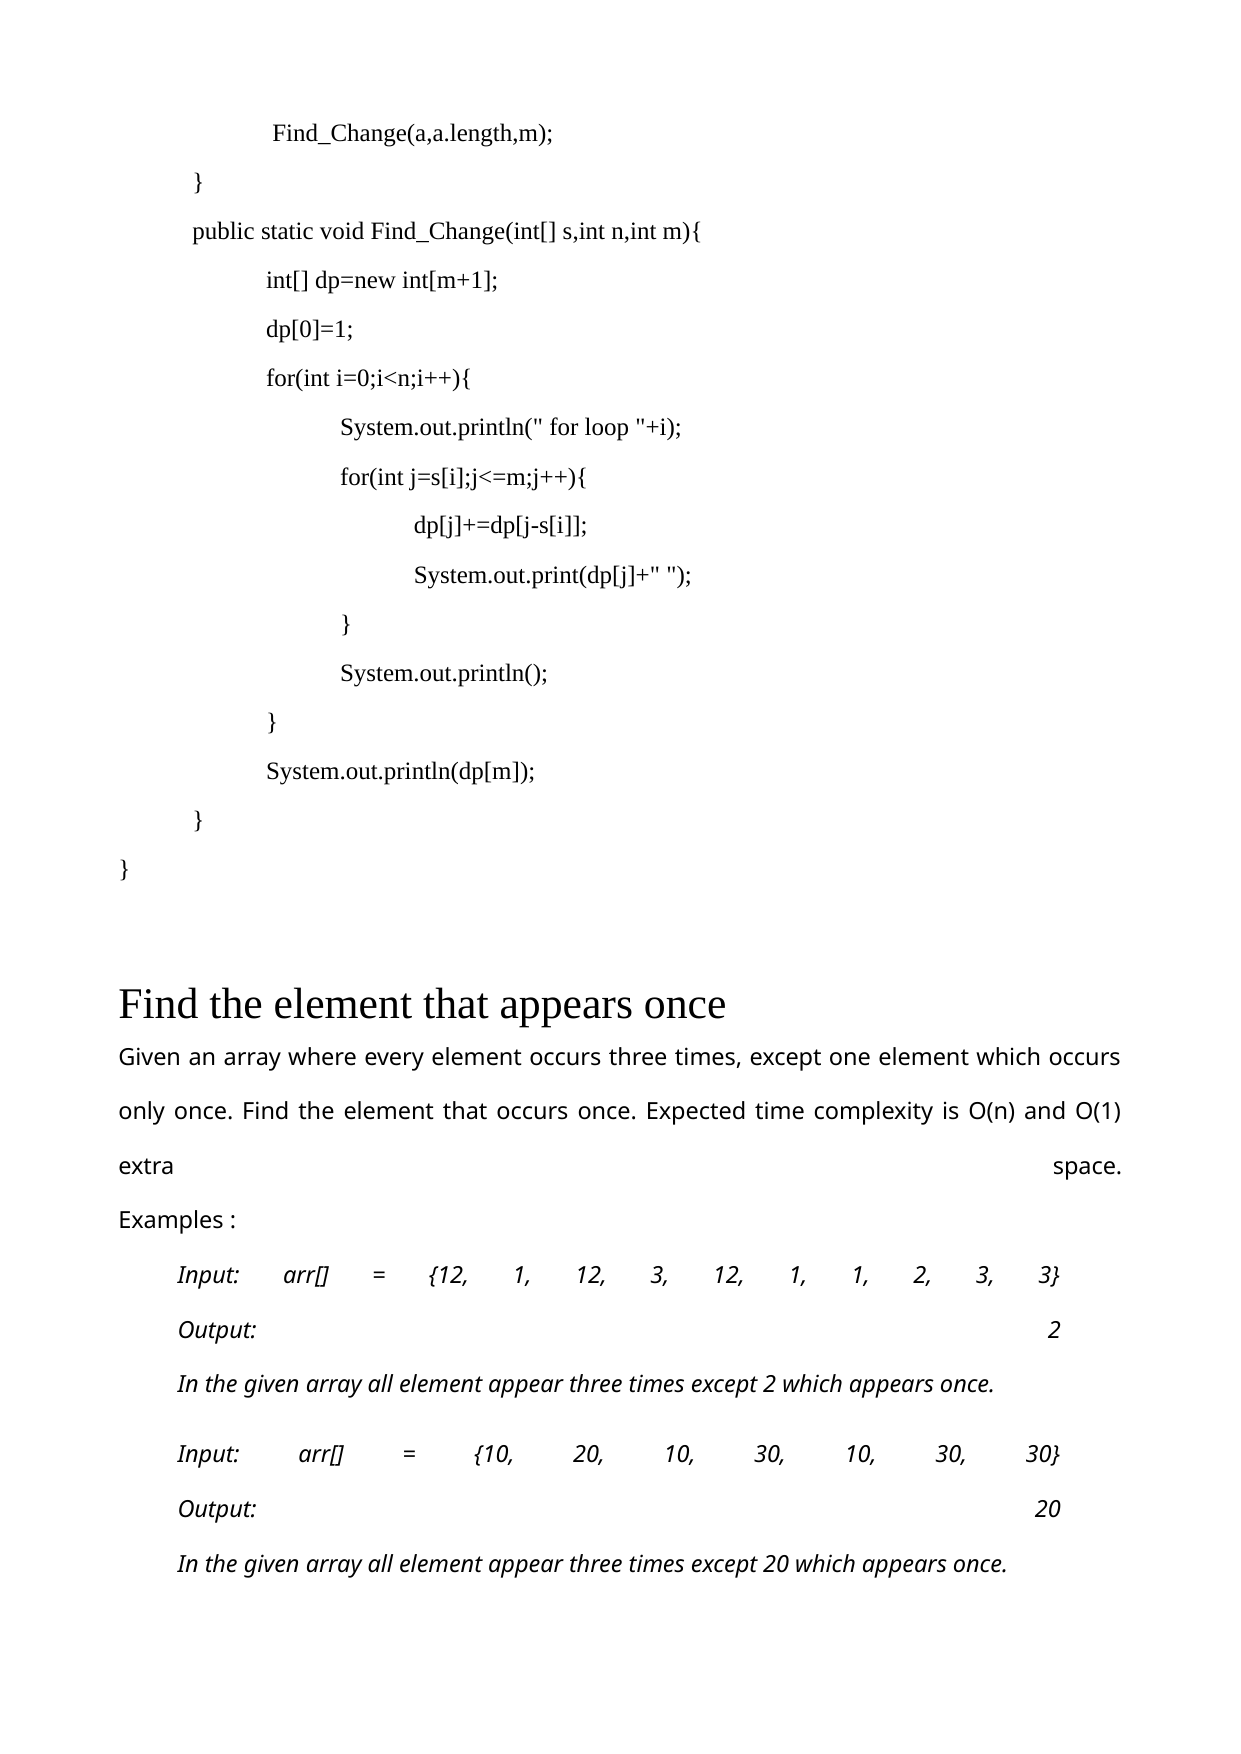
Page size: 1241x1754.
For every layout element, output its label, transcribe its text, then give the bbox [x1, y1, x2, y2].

text System.out.println(); [118, 658, 1122, 687]
text public static void Find_Change(int[] s,int n,int m){ [118, 216, 1122, 245]
text System.out.println(" for loop "+i); [118, 412, 1122, 441]
text System.out.println(dp[m]); [118, 756, 1122, 785]
text } [118, 854, 1122, 883]
text dp[0]=1; [118, 314, 1122, 343]
text int[] dp=new int[m+1]; [118, 265, 1122, 294]
text for(int j=s[i];j<=m;j++){ [118, 462, 1122, 490]
text } [118, 167, 1122, 196]
text Find_Change(a,a.length,m); [118, 118, 1122, 147]
text } [118, 609, 1122, 637]
text Input: arr[] = {10, 20, 10, 30, 10, 30, 30} Output: 20 In the given array all element appear three times except 20 which appears once. [177, 1438, 1063, 1579]
text Given an array where every element occurs three times, except one element which occurs only once. Find the element that occurs once. Expected time complexity is O(n) and O(1) extra space. Examples : [118, 1040, 1122, 1236]
subtitle Find the element that appears once [118, 977, 1122, 1027]
text } [118, 707, 1122, 736]
text System.out.print(dp[j]+" "); [118, 560, 1122, 588]
text } [118, 805, 1122, 834]
text Input: arr[] = {12, 1, 12, 3, 12, 1, 1, 2, 3, 3} Output: 2 In the given array all element appear three times except 2 which appears once. [177, 1258, 1063, 1399]
text dp[j]+=dp[j-s[i]]; [118, 511, 1122, 539]
text for(int i=0;i<n;i++){ [118, 363, 1122, 392]
